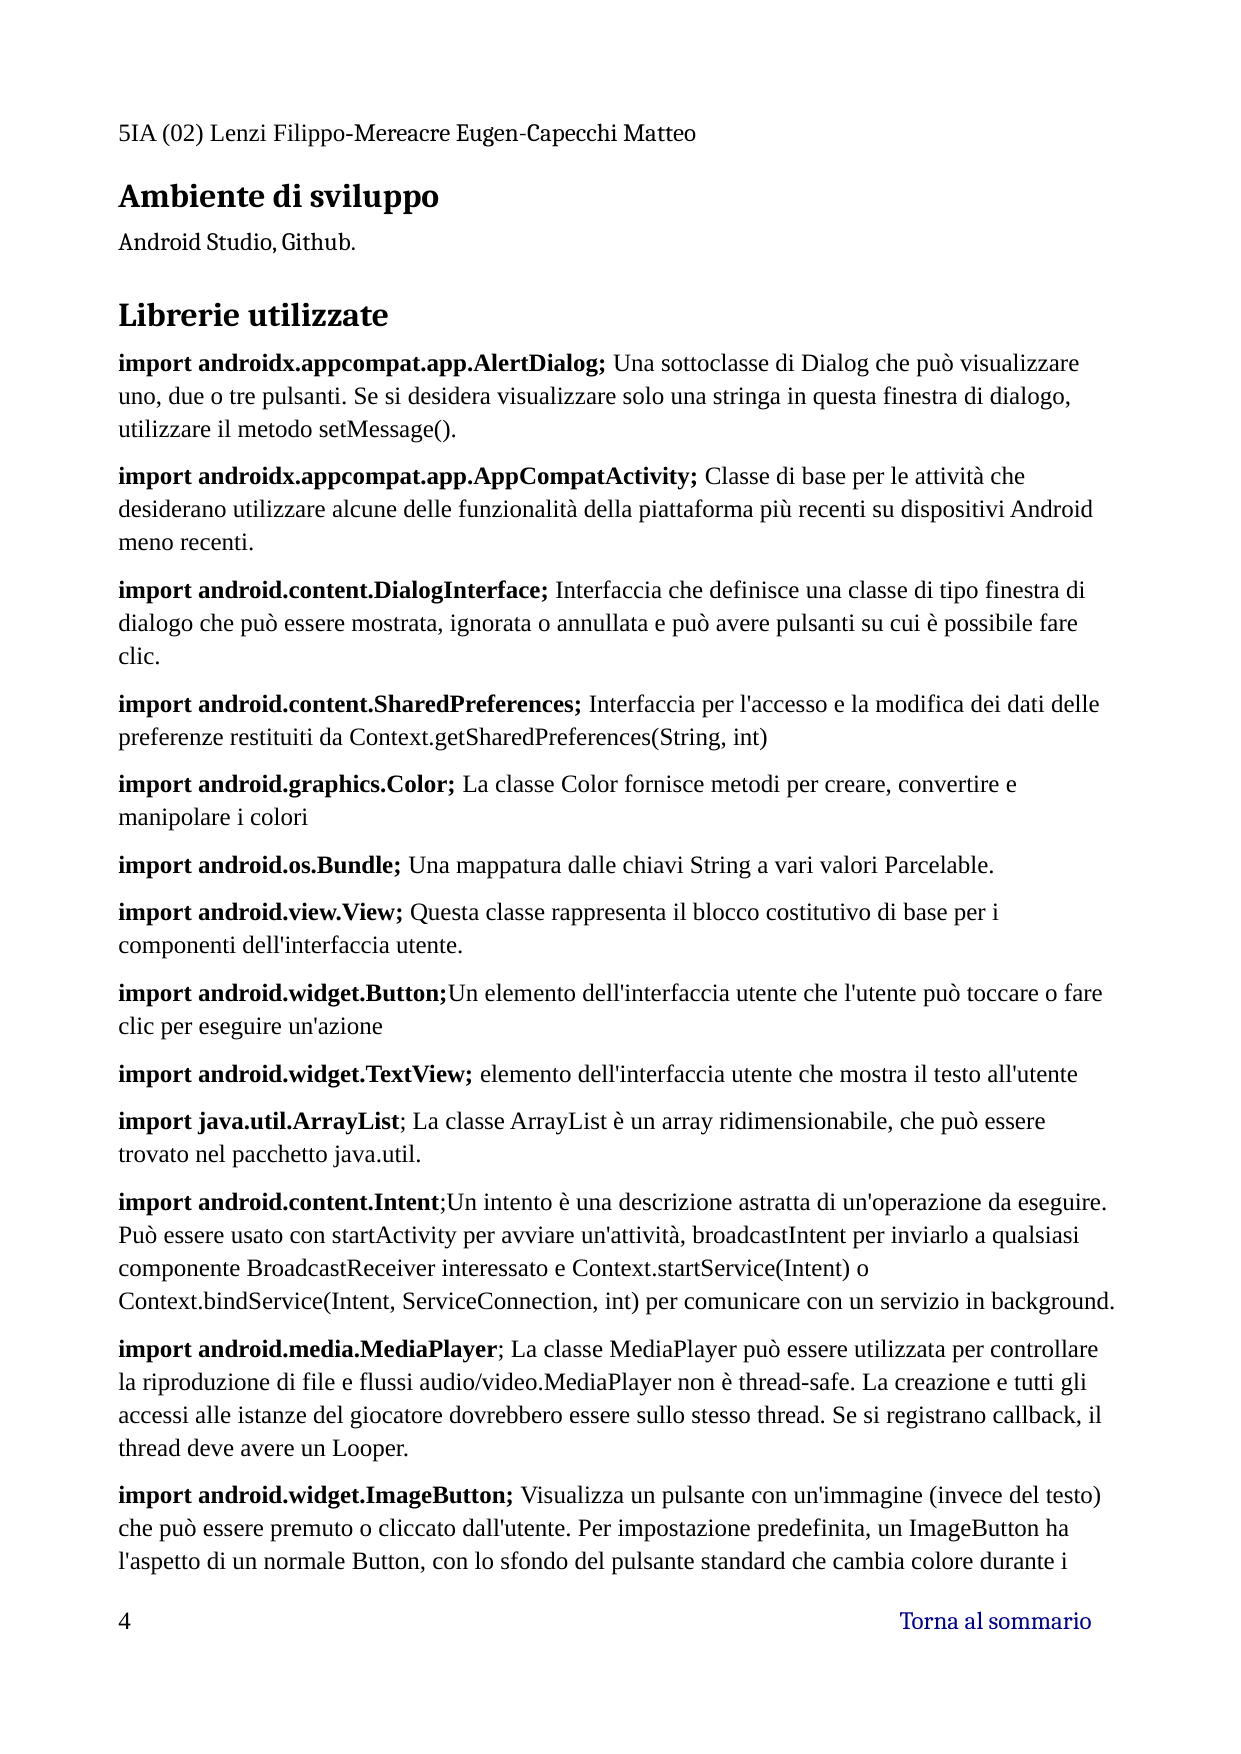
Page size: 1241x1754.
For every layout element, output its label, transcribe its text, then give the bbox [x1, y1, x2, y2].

text import android.media.MediaPlayer; La classe MediaPlayer può essere utilizzata per controllare la riproduzione di file e flussi audio/video.MediaPlayer non è thread-safe. La creazione e tutti gli accessi alle istanze del giocatore dovrebbero essere sullo stesso thread. Se si registrano callback, il thread deve avere un Looper. [118, 1334, 1122, 1461]
text import android.content.SharedPreferences; Interfaccia per l'accesso e la modifica dei dati delle preferenze restituiti da Context.getSharedPreferences(String, int) [118, 689, 1122, 750]
text import android.widget.TextView; elemento dell'interfaccia utente che mostra il testo all'utente [118, 1059, 1122, 1087]
text import android.content.Intent;Un intento è una descrizione astratta di un'operazione da eseguire. Può essere usato con startActivity per avviare un'attività, broadcastIntent per inviarlo a qualsiasi componente BroadcastReceiver interessato e Context.startService(Intent) o Context.bindService(Intent, ServiceConnection, int) per comunicare con un servizio in background. [118, 1187, 1122, 1315]
text import android.widget.Button;Un elemento dell'interfaccia utente che l'utente può toccare o fare clic per eseguire un'azione [118, 978, 1122, 1040]
text import android.content.DialogInterface; Interfaccia che definisce una classe di tipo finestra di dialogo che può essere mostrata, ignorata o annullata e può avere pulsanti su cui è possibile fare clic. [118, 575, 1122, 670]
text import androidx.appcompat.app.AlertDialog; Una sottoclasse di Dialog che può visualizzare uno, due o tre pulsanti. Se si desidera visualizzare solo una stringa in questa finestra di dialogo, utilizzare il metodo setMessage(). [118, 348, 1122, 442]
text import java.util.ArrayList; La classe ArrayList è un array ridimensionabile, che può essere trovato nel pacchetto java.util. [118, 1106, 1122, 1168]
text import android.os.Bundle; Una mappatura dalle chiavi String a vari valori Parcelable. [118, 850, 1122, 879]
text import android.widget.ImageButton; Visualizza un pulsante con un'immagine (invece del testo) che può essere premuto o cliccato dall'utente. Per impostazione predefinita, un ImageButton ha l'aspetto di un normale Button, con lo sfondo del pulsante standard che cambia colore durante i [118, 1480, 1122, 1575]
text Android Studio, Github. [118, 228, 1122, 257]
text import android.graphics.Color; La classe Color fornisce metodi per creare, convertire e manipolare i colori [118, 769, 1122, 831]
subtitle Librerie utilizzate [118, 297, 1122, 335]
text import androidx.appcompat.app.AppCompatActivity; Classe di base per le attività che desiderano utilizzare alcune delle funzionalità della piattaforma più recenti su dispositivi Android meno recenti. [118, 461, 1122, 556]
text import android.view.View; Questa classe rappresenta il blocco costitutivo di base per i componenti dell'interfaccia utente. [118, 897, 1122, 959]
subtitle Ambiente di sviluppo [118, 177, 1122, 216]
